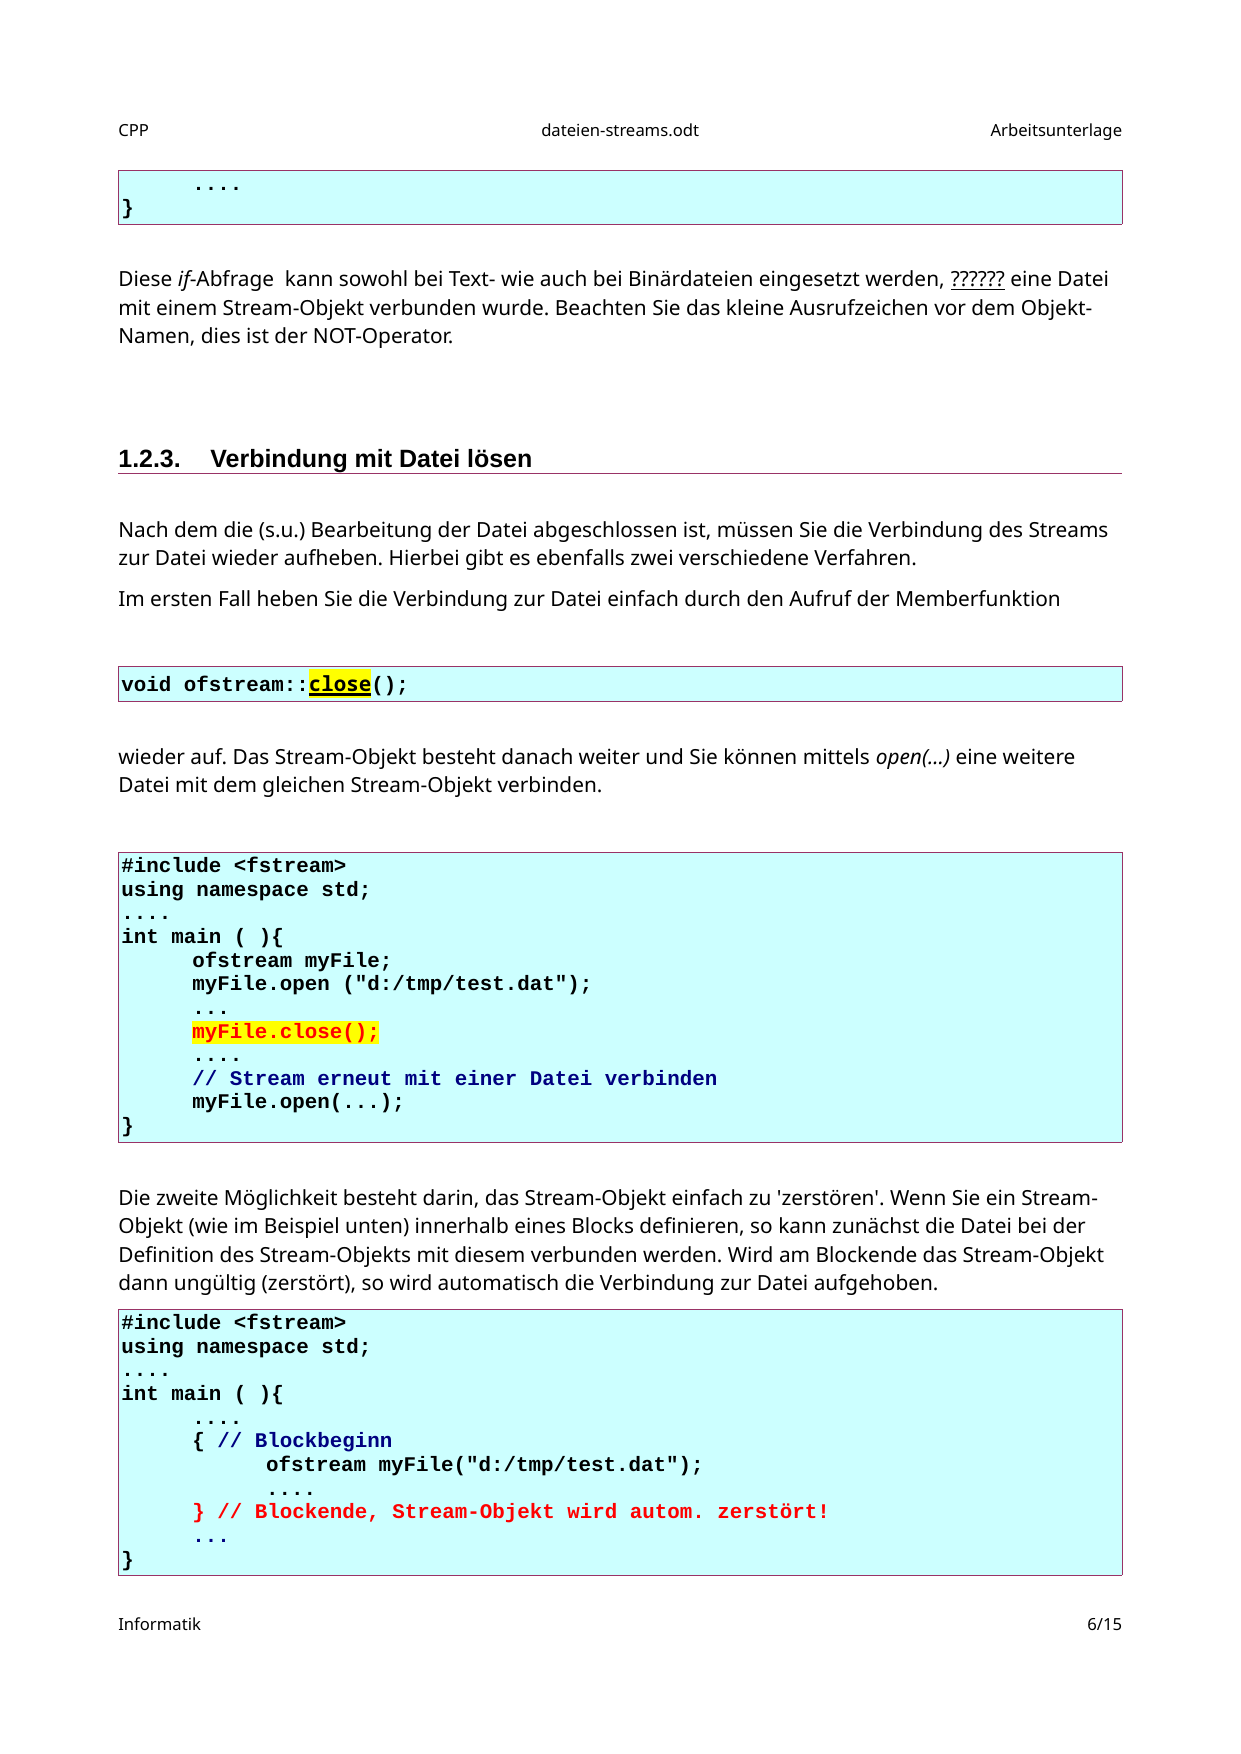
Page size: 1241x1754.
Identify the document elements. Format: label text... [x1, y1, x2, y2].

text #include <fstream> using namespace std; .... int main ( ){ ofstream myFile; myFile.open ("d:/tmp/test.dat"); ... myFile.close(); .... // Stream erneut mit einer Datei verbinden myFile.open(...); } [119, 853, 1122, 1142]
text Die zweite Möglichkeit besteht darin, das Stream-Objekt einfach zu 'zerstören'. Wenn Sie ein Stream-Objekt (wie im Beispiel unten) innerhalb eines Blocks definieren, so kann zunächst die Datei bei der Definition des Stream-Objekts mit diesem verbunden werden. Wird am Blockende das Stream-Objekt dann ungültig (zerstört), so wird automatisch die Verbindung zur Datei aufgehoben. [118, 1183, 1122, 1297]
text wieder auf. Das Stream-Objekt besteht danach weiter und Sie können mittels open(...) eine weitere Datei mit dem gleichen Stream-Objekt verbinden. [118, 742, 1122, 799]
text .... } [119, 171, 1122, 224]
text #include <fstream> using namespace std; .... int main ( ){ .... { // Blockbeginn ofstream myFile("d:/tmp/test.dat"); .... } // Blockende, Stream-Objekt wird autom. zerstört! [119, 1310, 1122, 1522]
text void ofstream::close(); [119, 667, 1122, 701]
text Diese if-Abfrage kann sowohl bei Text- wie auch bei Binärdateien eingesetzt werden, ?????? eine Datei mit einem Stream-Objekt verbunden wurde. Beachten Sie das kleine Ausrufzeichen vor dem Objekt-Namen, dies ist der NOT-Operator. [118, 264, 1122, 350]
subtitle Verbindung mit Datei lösen [118, 444, 1122, 473]
text ... } [119, 1522, 1122, 1575]
text Nach dem die (s.u.) Bearbeitung der Datei abgeschlossen ist, müssen Sie die Verbindung des Streams zur Datei wieder aufheben. Hierbei gibt es ebenfalls zwei verschiedene Verfahren. [118, 515, 1122, 572]
text Im ersten Fall heben Sie die Verbindung zur Datei einfach durch den Aufruf der Memberfunktion [118, 584, 1122, 613]
